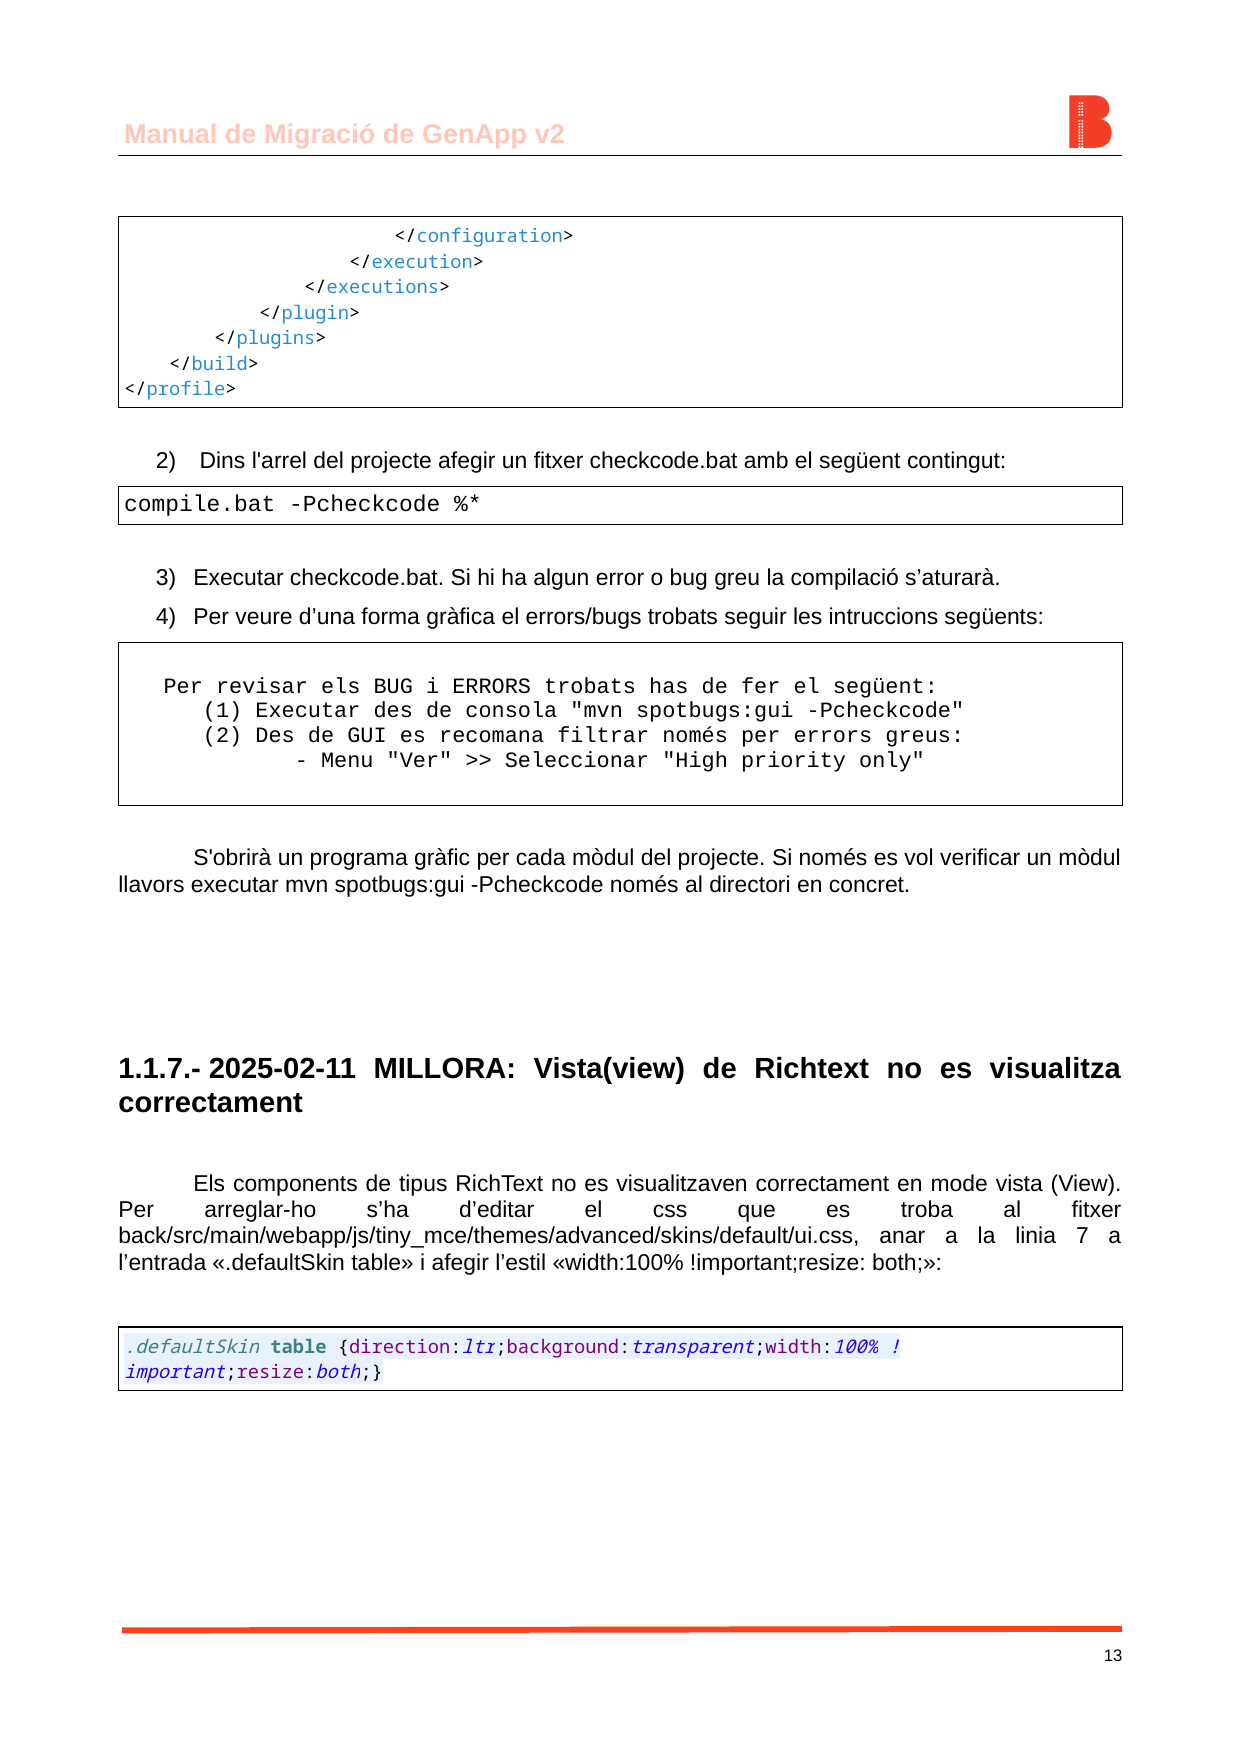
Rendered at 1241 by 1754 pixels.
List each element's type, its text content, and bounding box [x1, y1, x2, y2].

text S'obrirà un programa gràfic per cada mòdul del projecte. Si només es vol verificar un mòdul llavors executar mvn spotbugs:gui -Pcheckcode només al directori en concret. [118, 844, 1122, 897]
table_header Per revisar els BUG i ERRORS trobats has de fer el següent: (1) Executar des de consola "mvn spotbugs:gui -Pcheckcode" (2) Des de GUI es recomana filtrar només per errors greus: - Menu "Ver" >> Seleccionar "High priority only" [119, 643, 1122, 804]
picture [1063, 94, 1117, 150]
list Executar checkcode.bat. Si hi ha algun error o bug greu la compilació s’aturarà. [156, 564, 1122, 590]
list Dins l'arrel del projecte afegir un fitxer checkcode.bat amb el següent contingut: [156, 447, 1122, 473]
table_header compile.bat -Pcheckcode %* [119, 487, 1122, 524]
table_header </configuration> </execution> </executions> </plugin> </plugins> </build> </profile> [119, 217, 1122, 407]
text Els components de tipus RichText no es visualitzaven correctament en mode vista (View). Per arreglar-ho s’ha d’editar el css que es troba al fitxer back/src/main/webapp/js/tiny_mce/themes/advanced/skins/default/ui.css, anar a la linia 7 a l’entrada «.defaultSkin table» i afegir l’estil «width:100% !important;resize: both;»: [118, 1169, 1122, 1275]
subtitle 2025-02-11 MILLORA: Vista(view) de Richtext no es visualitza correctament [118, 1051, 1122, 1118]
list Per veure d’una forma gràfica el errors/bugs trobats seguir les intruccions següents: [156, 603, 1122, 629]
table_header .defaultSkin table {direction:ltr;background:transparent;width:100% !important;resize:both;} [119, 1328, 1122, 1390]
